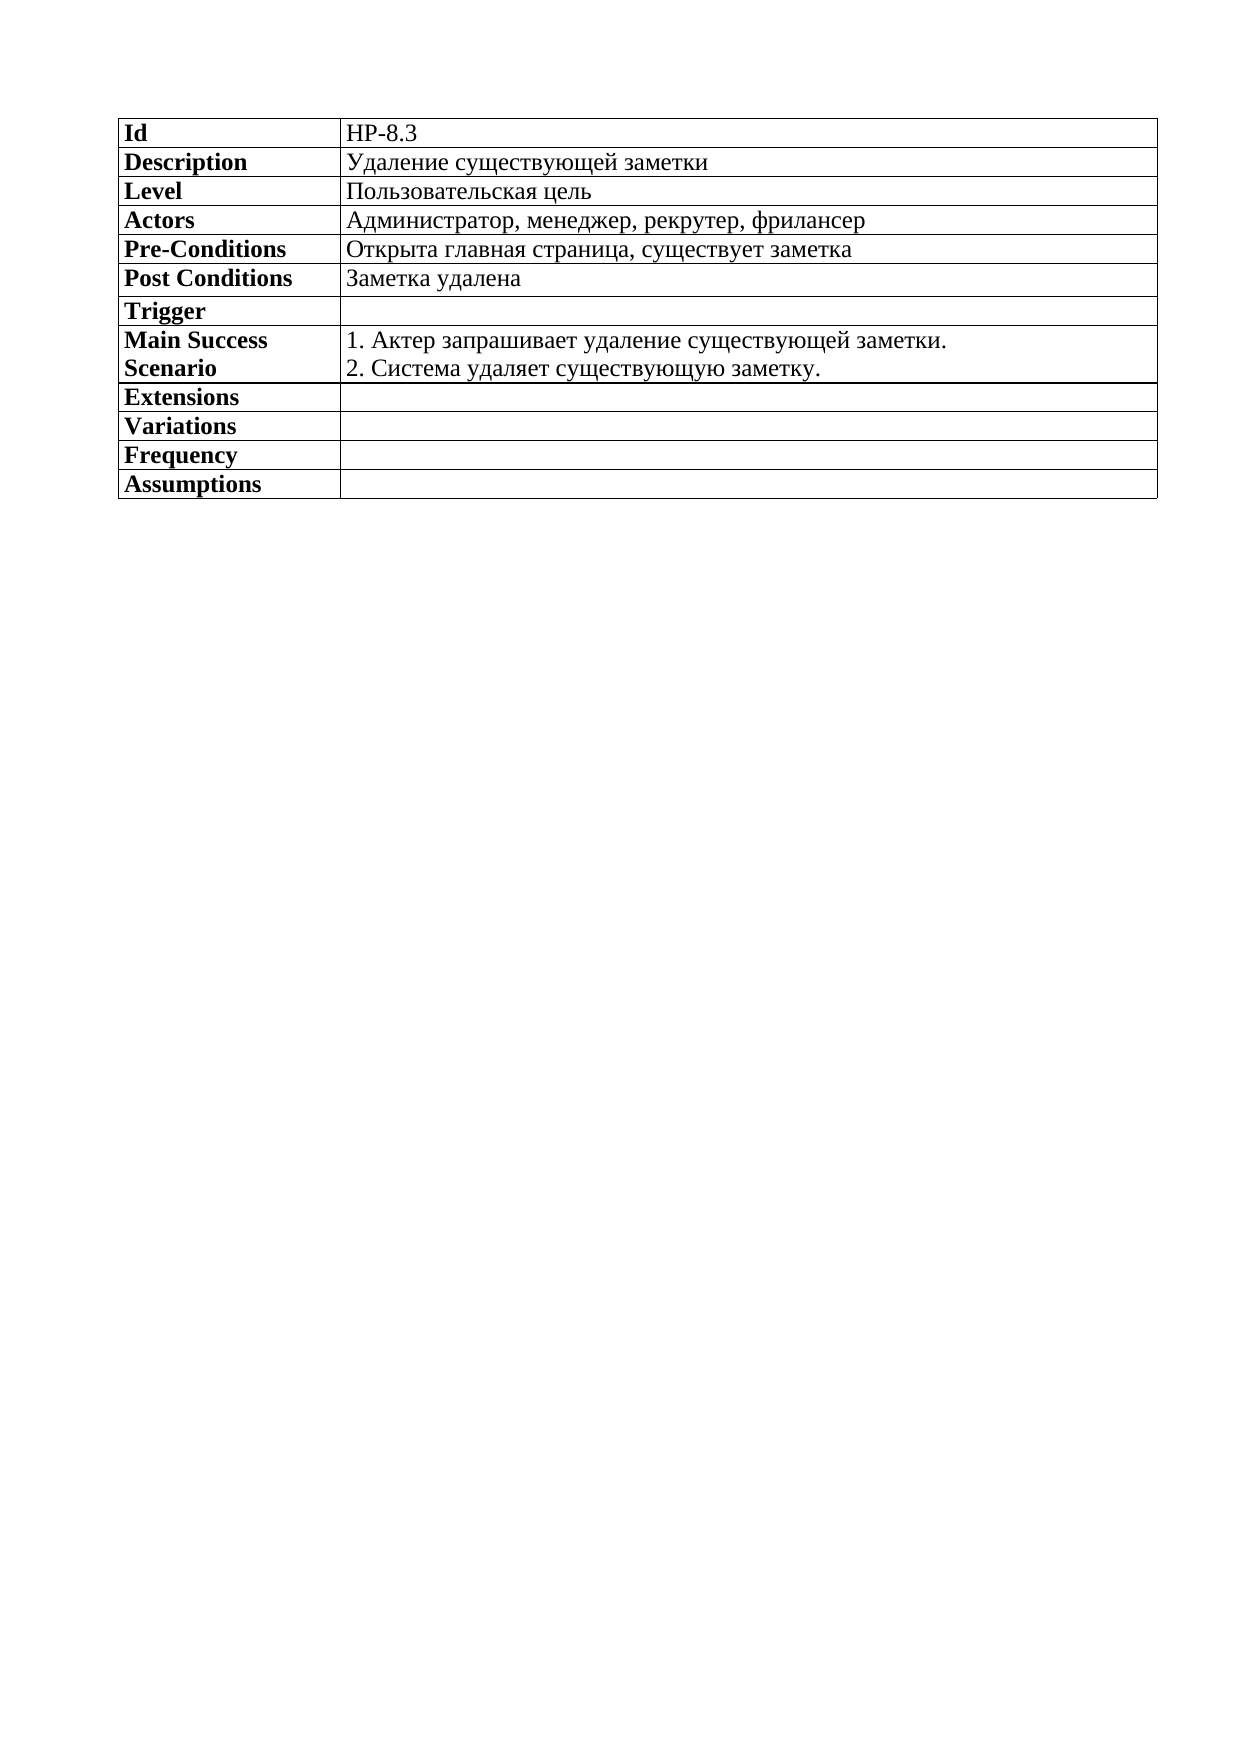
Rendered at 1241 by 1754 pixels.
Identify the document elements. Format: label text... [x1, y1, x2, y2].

table_cell Variations [119, 412, 340, 440]
table_cell Trigger [119, 297, 340, 325]
table_cell Description [119, 148, 340, 176]
table_cell Actors [119, 206, 340, 234]
table_cell НР-8.3 [341, 119, 1157, 147]
table_cell Заметка удалена [341, 264, 1157, 296]
table_cell Администратор, менеджер, рекрутер, фрилансер [341, 206, 1157, 234]
table_cell [341, 297, 1157, 325]
table_cell Level [119, 177, 340, 205]
table_cell [341, 412, 1157, 440]
table_cell Открыта главная страница, существует заметка [341, 235, 1157, 263]
table_cell Удаление существующей заметки [341, 148, 1157, 176]
table_cell [341, 470, 1157, 498]
table_cell 1. Актер запрашивает удаление существующей заметки. 2. Система удаляет существующую заметку. [341, 326, 1157, 382]
table_cell Пользовательская цель [341, 177, 1157, 205]
table_cell Id [119, 119, 340, 147]
table_cell Frequency [119, 441, 340, 469]
table_cell [341, 384, 1157, 411]
table_cell [341, 441, 1157, 469]
table_cell Pre-Conditions [119, 235, 340, 263]
table_cell Main Success Scenario [119, 326, 340, 382]
table_cell Assumptions [119, 470, 340, 498]
table_cell Post Conditions [119, 264, 340, 296]
table_cell Extensions [119, 384, 340, 411]
